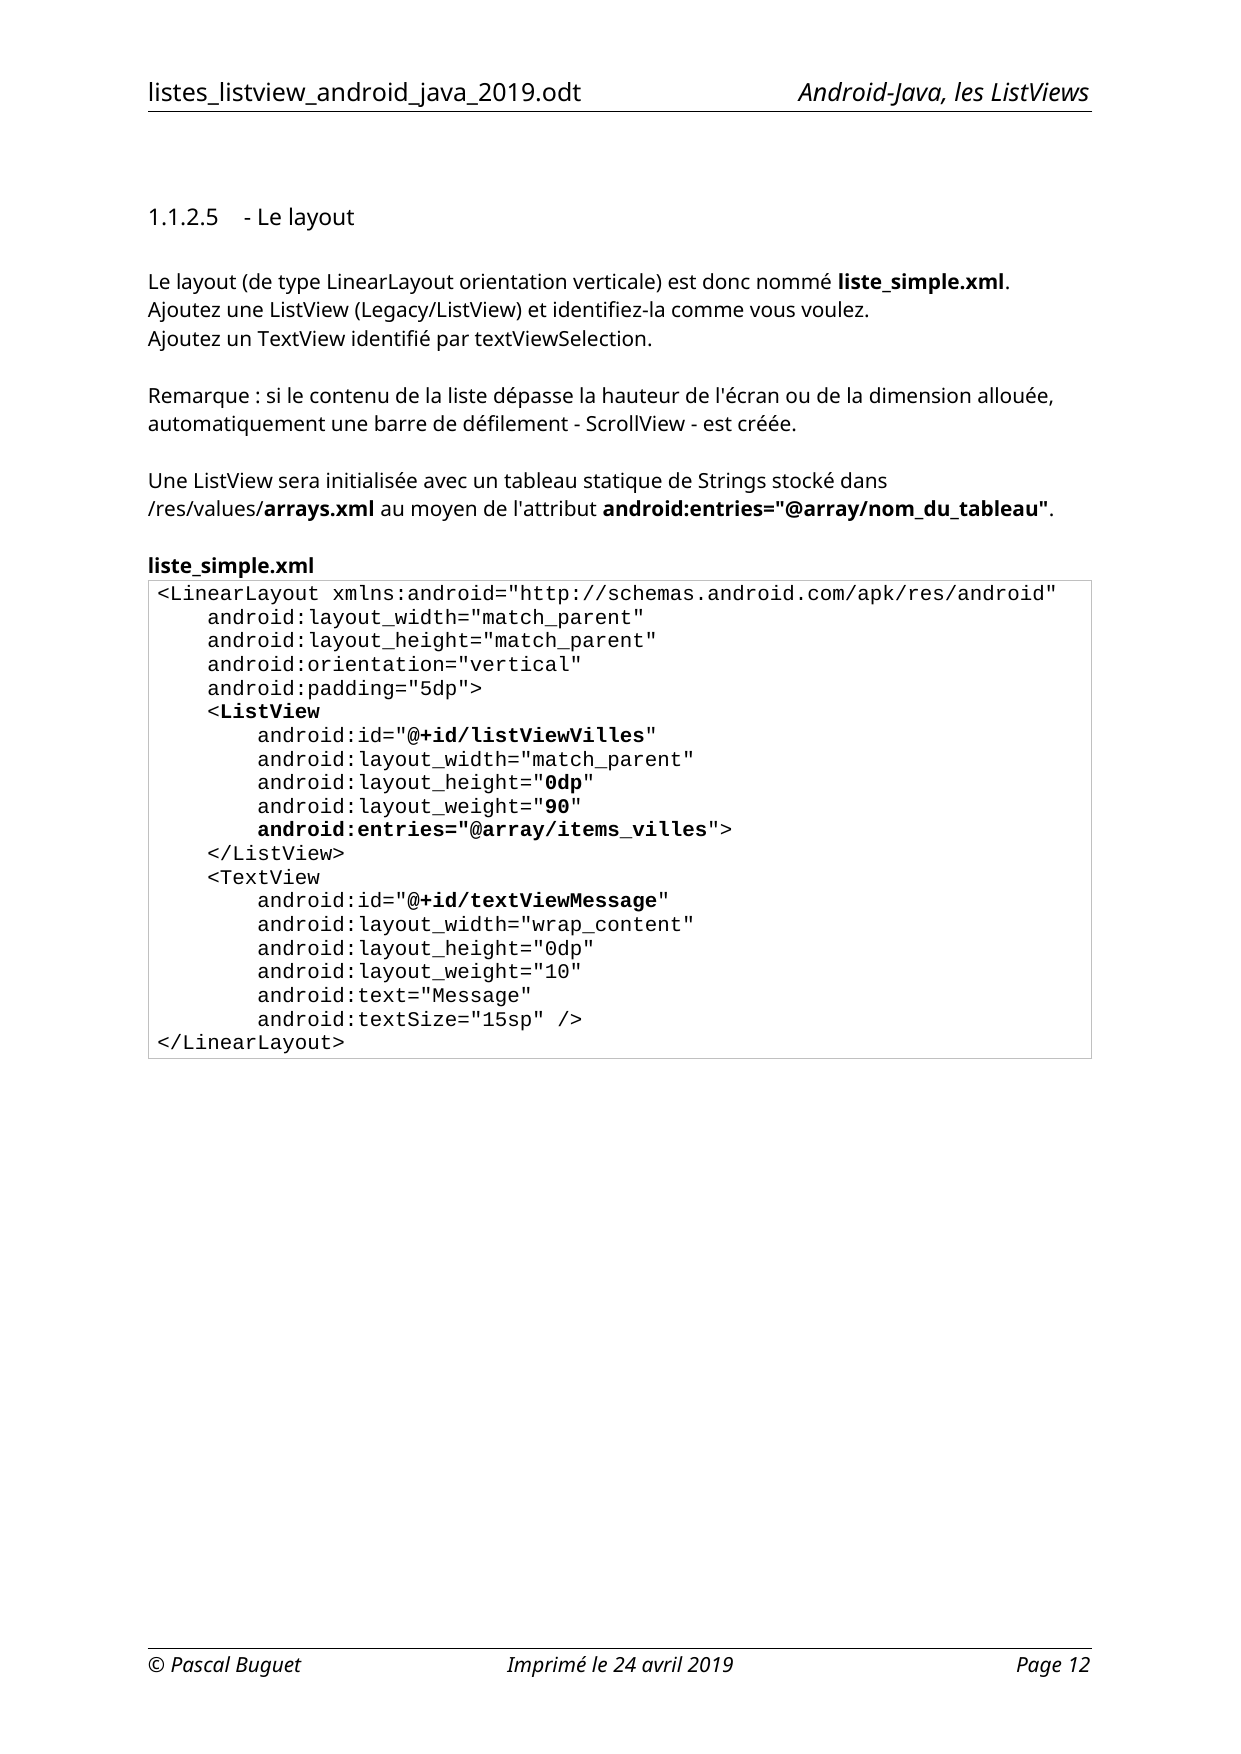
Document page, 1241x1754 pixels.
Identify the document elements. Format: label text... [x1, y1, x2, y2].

text android:id="@+id/textViewMessage" [149, 887, 1091, 911]
text </LinearLayout> [149, 1029, 1091, 1058]
text android:padding="5dp"> [149, 674, 1091, 698]
text android:layout_height="0dp" [149, 769, 1091, 793]
subtitle - Le layout [148, 201, 1092, 232]
text Une ListView sera initialisée avec un tableau statique de Strings stocké dans /res/values/arrays.xml au moyen de l'attribut android:entries="@array/nom_du_tableau". [148, 466, 1092, 523]
text android:layout_width="wrap_content" [149, 911, 1091, 934]
text android:textSize="15sp" /> [149, 1006, 1091, 1029]
text android:orientation="vertical" [149, 651, 1091, 674]
text android:layout_weight="10" [149, 958, 1091, 982]
text android:id="@+id/listViewVilles" [149, 722, 1091, 745]
text android:layout_width="match_parent" [149, 745, 1091, 769]
text Ajoutez un TextView identifié par textViewSelection. [148, 324, 1092, 352]
text android:entries="@array/items_villes"> [149, 816, 1091, 840]
text android:layout_width="match_parent" [149, 603, 1091, 627]
text </ListView> [149, 840, 1091, 864]
text Ajoutez une ListView (Legacy/ListView) et identifiez-la comme vous voulez. [148, 296, 1092, 324]
text <TextView [149, 864, 1091, 887]
text android:text="Message" [149, 982, 1091, 1006]
text Remarque : si le contenu de la liste dépasse la hauteur de l'écran ou de la dimension allouée, automatiquement une barre de défilement - ScrollView - est créée. [148, 381, 1092, 438]
text <LinearLayout xmlns:android="http://schemas.android.com/apk/res/android" [149, 581, 1091, 603]
text liste_simple.xml [148, 551, 1092, 580]
text android:layout_height="0dp" [149, 934, 1091, 958]
text <ListView [149, 698, 1091, 722]
text android:layout_height="match_parent" [149, 627, 1091, 651]
text android:layout_weight="90" [149, 793, 1091, 816]
text Le layout (de type LinearLayout orientation verticale) est donc nommé liste_simple.xml. [148, 267, 1092, 296]
